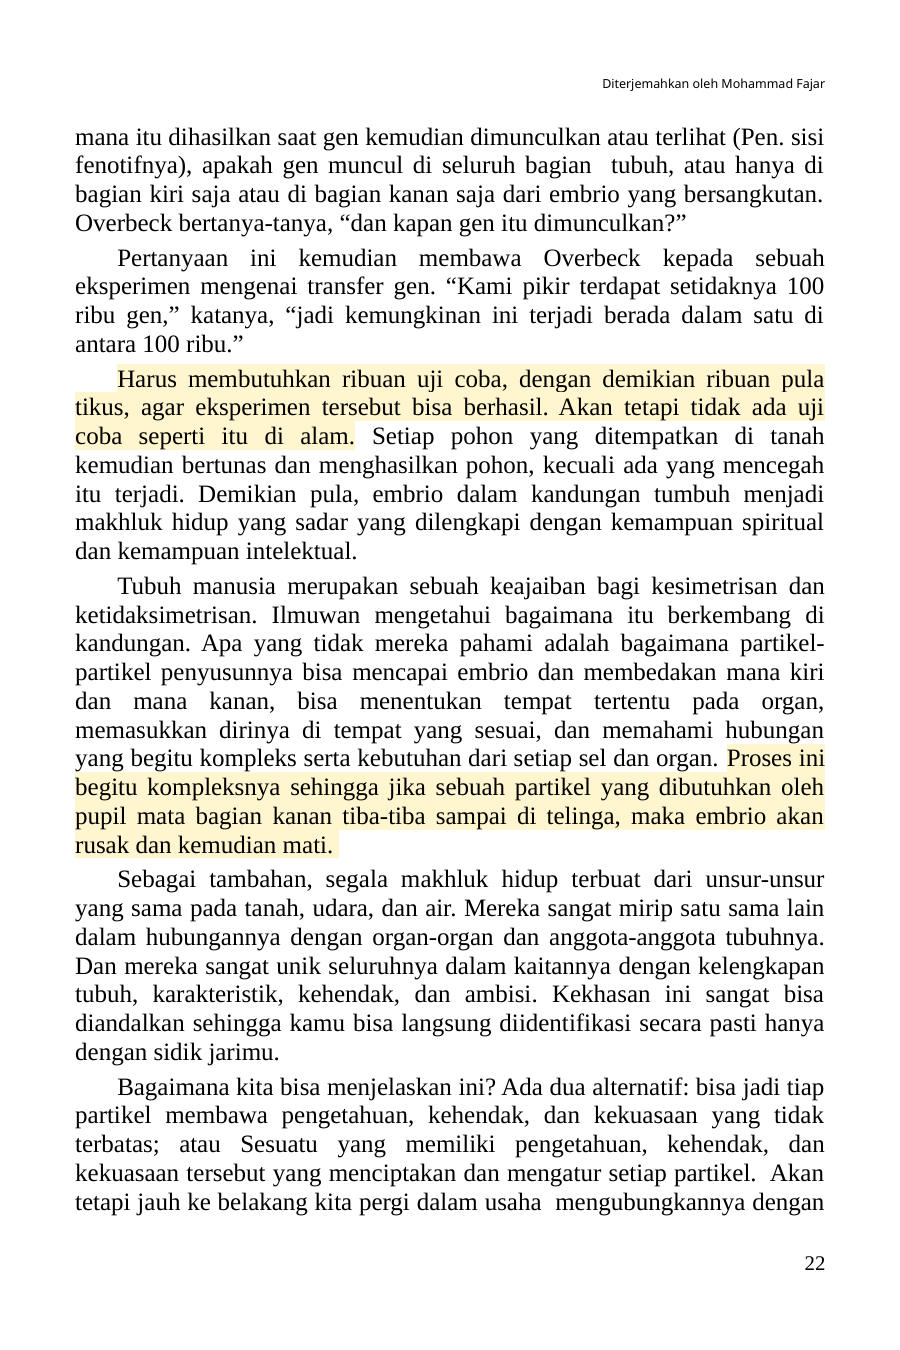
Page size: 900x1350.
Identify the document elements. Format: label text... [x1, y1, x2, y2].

text Pertanyaan ini kemudian membawa Overbeck kepada sebuah eksperimen mengenai transfer gen. “Kami pikir terdapat setidaknya 100 ribu gen,” katanya, “jadi kemungkinan ini terjadi berada dalam satu di antara 100 ribu.” [75, 243, 825, 358]
text Bagaimana kita bisa menjelaskan ini? Ada dua alternatif: bisa jadi tiap partikel membawa pengetahuan, kehendak, dan kekuasaan yang tidak terbatas; atau Sesuatu yang memiliki pengetahuan, kehendak, dan kekuasaan tersebut yang menciptakan dan mengatur setiap partikel. Akan tetapi jauh ke belakang kita pergi dalam usaha mengubungkannya dengan [75, 1072, 825, 1216]
text mana itu dihasilkan saat gen kemudian dimunculkan atau terlihat (Pen. sisi fenotifnya), apakah gen muncul di seluruh bagian tubuh, atau hanya di bagian kiri saja atau di bagian kanan saja dari embrio yang bersangkutan. Overbeck bertanya-tanya, “dan kapan gen itu dimunculkan?” [75, 122, 825, 237]
text Tubuh manusia merupakan sebuah keajaiban bagi kesimetrisan dan ketidaksimetrisan. Ilmuwan mengetahui bagaimana itu berkembang di kandungan. Apa yang tidak mereka pahami adalah bagaimana partikel-partikel penyusunnya bisa mencapai embrio dan membedakan mana kiri dan mana kanan, bisa menentukan tempat tertentu pada organ, memasukkan dirinya di tempat yang sesuai, dan memahami hubungan yang begitu kompleks serta kebutuhan dari setiap sel dan organ. Proses ini begitu kompleksnya sehingga jika sebuah partikel yang dibutuhkan oleh pupil mata bagian kanan tiba-tiba sampai di telinga, maka embrio akan rusak dan kemudian mati. [75, 571, 825, 858]
text Harus membutuhkan ribuan uji coba, dengan demikian ribuan pula tikus, agar eksperimen tersebut bisa berhasil. Akan tetapi tidak ada uji coba seperti itu di alam. Setiap pohon yang ditempatkan di tanah kemudian bertunas dan menghasilkan pohon, kecuali ada yang mencegah itu terjadi. Demikian pula, embrio dalam kandungan tumbuh menjadi makhluk hidup yang sadar yang dilengkapi dengan kemampuan spiritual dan kemampuan intelektual. [75, 364, 825, 565]
text Sebagai tambahan, segala makhluk hidup terbuat dari unsur-unsur yang sama pada tanah, udara, dan air. Mereka sangat mirip satu sama lain dalam hubungannya dengan organ-organ dan anggota-anggota tubuhnya. Dan mereka sangat unik seluruhnya dalam kaitannya dengan kelengkapan tubuh, karakteristik, kehendak, dan ambisi. Kekhasan ini sangat bisa diandalkan sehingga kamu bisa langsung diidentifikasi secara pasti hanya dengan sidik jarimu. [75, 864, 825, 1066]
